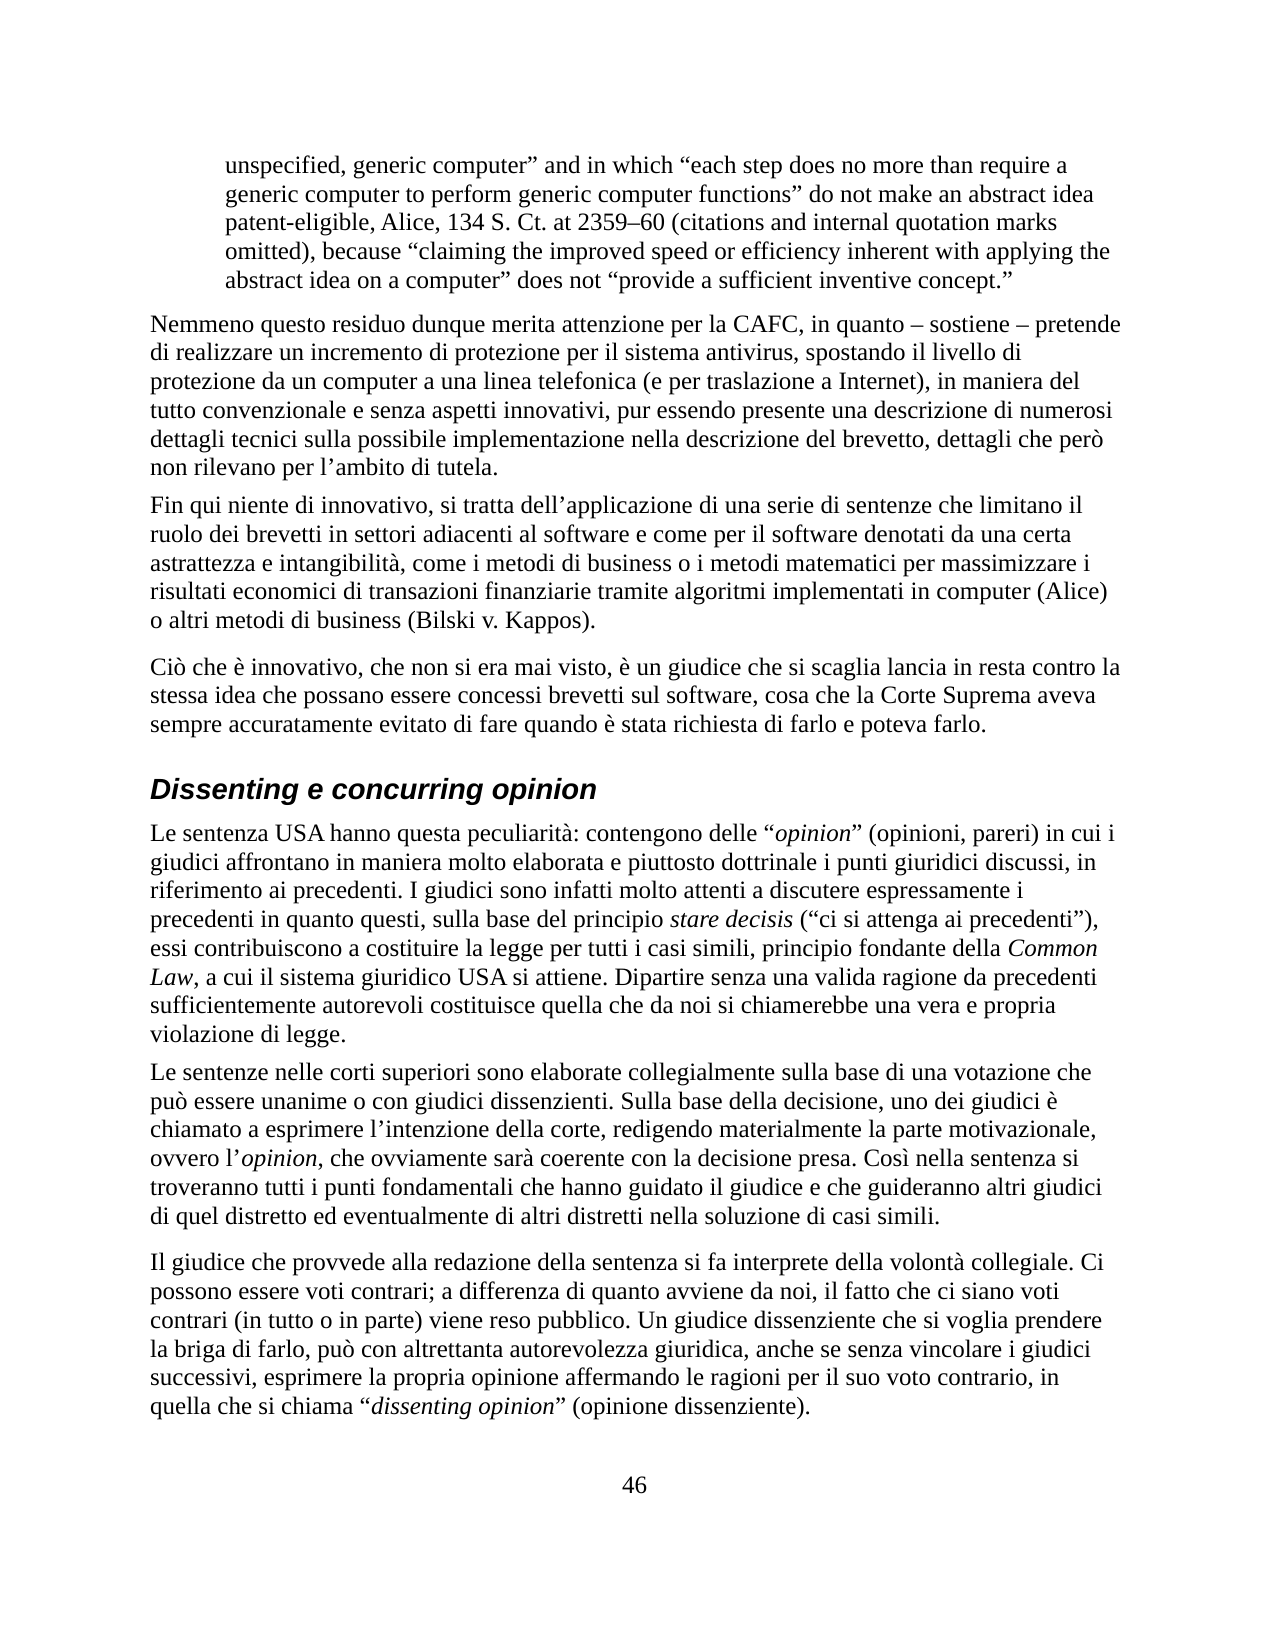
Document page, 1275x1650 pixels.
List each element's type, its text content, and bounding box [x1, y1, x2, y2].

text Fin qui niente di innovativo, si tratta dell’applicazione di una serie di sentenze che limitano il ruolo dei brevetti in settori adiacenti al software e come per il software denotati da una certa astrattezza e intangibilità, come i metodi di business o i metodi matematici per massimizzare i risultati economici di transazioni finanziarie tramite algoritmi implementati in computer (Alice) o altri metodi di business (Bilski v. Kappos). [150, 490, 1125, 634]
text Il giudice che provvede alla redazione della sentenza si fa interprete della volontà collegiale. Ci possono essere voti contrari; a differenza di quanto avviene da noi, il fatto che ci siano voti contrari (in tutto o in parte) viene reso pubblico. Un giudice dissenziente che si voglia prendere la briga di farlo, può con altrettanta autorevolezza giuridica, anche se senza vincolare i giudici successivi, esprimere la propria opinione affermando le ragioni per il suo voto contrario, in quella che si chiama “dissenting opinion” (opinione dissenziente). [150, 1247, 1125, 1420]
subtitle Dissenting e concurring opinion [150, 772, 1125, 806]
text Nemmeno questo residuo dunque merita attenzione per la CAFC, in quanto – sostiene – pretende di realizzare un incremento di protezione per il sistema antivirus, spostando il livello di protezione da un computer a una linea telefonica (e per traslazione a Internet), in maniera del tutto convenzionale e senza aspetti innovativi, pur essendo presente una descrizione di numerosi dettagli tecnici sulla possibile implementazione nella descrizione del brevetto, dettagli che però non rilevano per l’ambito di tutela. [150, 309, 1125, 481]
text Le sentenza USA hanno questa peculiarità: contengono delle “opinion” (opinioni, pareri) in cui i giudici affrontano in maniera molto elaborata e piuttosto dottrinale i punti giuridici discussi, in riferimento ai precedenti. I giudici sono infatti molto attenti a discutere espressamente i precedenti in quanto questi, sulla base del principio stare decisis (“ci si attenga ai precedenti”), essi contribuiscono a costituire la legge per tutti i casi simili, principio fondante della Common Law, a cui il sistema giuridico USA si attiene. Dipartire senza una valida ragione da precedenti sufficientemente autorevoli costituisce quella che da noi si chiamerebbe una vera e propria violazione di legge. [150, 818, 1125, 1048]
text Le sentenze nelle corti superiori sono elaborate collegialmente sulla base di una votazione che può essere unanime o con giudici dissenzienti. Sulla base della decisione, uno dei giudici è chiamato a esprimere l’intenzione della corte, redigendo materialmente la parte motivazionale, ovvero l’opinion, che ovviamente sarà coerente con la decisione presa. Così nella sentenza si troveranno tutti i punti fondamentali che hanno guidato il giudice e che guideranno altri giudici di quel distretto ed eventualmente di altri distretti nella soluzione di casi simili. [150, 1057, 1125, 1229]
text Ciò che è innovativo, che non si era mai visto, è un giudice che si scaglia lancia in resta contro la stessa idea che possano essere concessi brevetti sul software, cosa che la Corte Suprema aveva sempre accuratamente evitato di fare quando è stata richiesta di farlo e poteva farlo. [150, 652, 1125, 738]
text unspecified, generic computer” and in which “each step does no more than require a generic computer to perform generic computer functions” do not make an abstract idea patent-eligible, Alice, 134 S. Ct. at 2359–60 (citations and internal quotation marks omitted), because “claiming the improved speed or efficiency inherent with applying the abstract idea on a computer” does not “provide a sufficient inventive concept.” [225, 150, 1125, 294]
